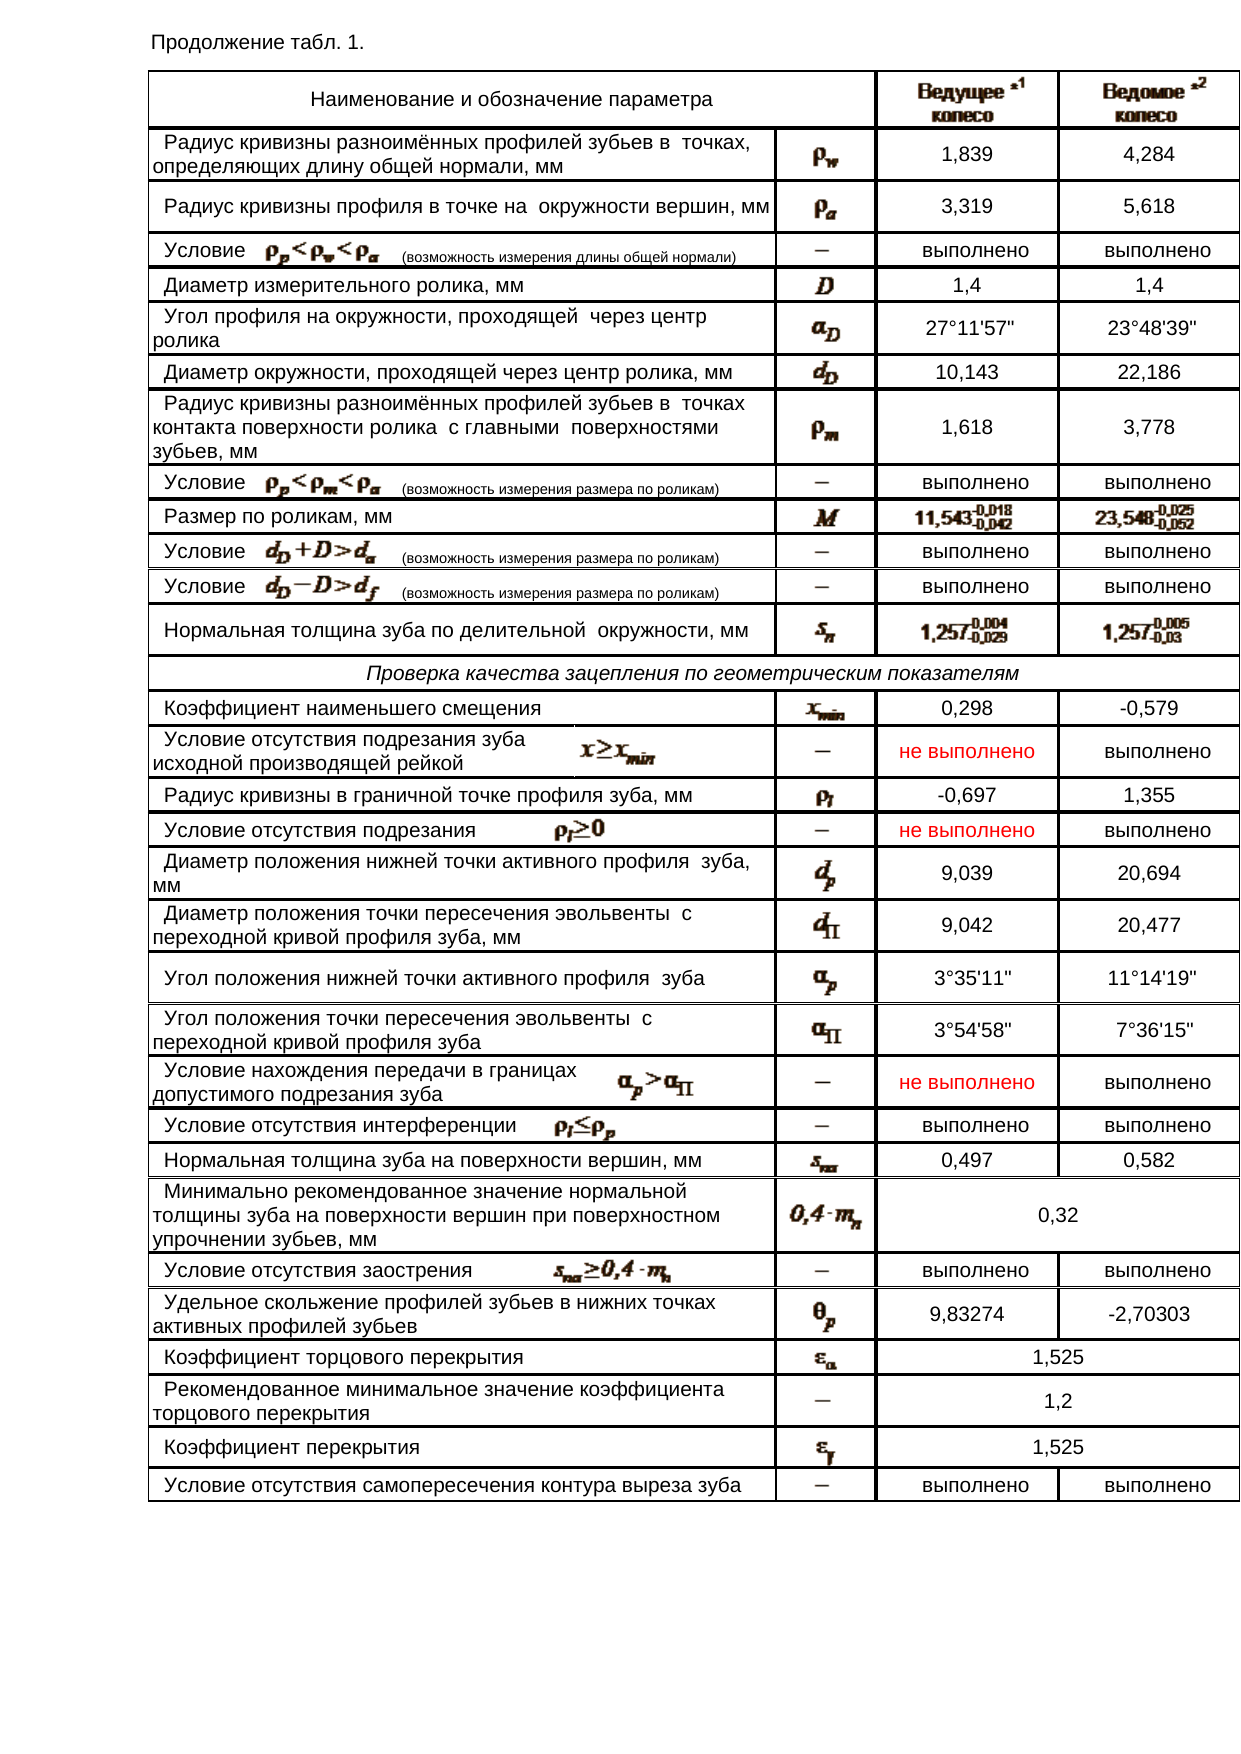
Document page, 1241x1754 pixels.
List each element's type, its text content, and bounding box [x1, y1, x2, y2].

picture [777, 1376, 870, 1425]
table_cell Условие отсутствия подрезания зуба исходной производящей рейкой [149, 727, 574, 776]
picture [549, 814, 759, 845]
picture [777, 1144, 870, 1176]
table_cell [870, 501, 874, 532]
table_cell Угол положения нижней точки активного профиля зуба [149, 953, 774, 1002]
table_cell Условие отсутствия самопересечения контура выреза зуба [149, 1469, 775, 1500]
table_cell [870, 848, 874, 898]
table_cell выполнено [1060, 1254, 1239, 1286]
table_cell [1228, 72, 1239, 126]
table_cell выполнено [878, 1469, 1057, 1500]
table_cell [870, 130, 874, 179]
table_cell 9,039 [878, 848, 1057, 898]
table_cell не выполнено [878, 727, 1057, 776]
table_cell выполнено [1060, 814, 1239, 845]
table_cell [759, 1110, 774, 1141]
table_cell выполнено [1060, 570, 1239, 602]
table_cell выполнено [1060, 1057, 1239, 1106]
picture [777, 391, 870, 463]
picture [612, 1057, 763, 1106]
table_cell Проверка качества зацепления по геометрическим показателям [149, 657, 1239, 689]
picture [777, 1110, 870, 1141]
table_cell -0,697 [878, 779, 1057, 810]
table_cell [760, 727, 774, 776]
table_cell выполнено [878, 1110, 1057, 1141]
table_cell 20,694 [1060, 848, 1239, 898]
picture [574, 726, 760, 776]
table_cell 9,042 [878, 901, 1057, 950]
table_cell выполнено [1060, 727, 1239, 776]
table_cell 5,618 [1060, 182, 1239, 231]
table_cell 1,839 [878, 130, 1057, 179]
table_cell [870, 1469, 874, 1500]
table_cell не выполнено [878, 1057, 1057, 1106]
picture [777, 1341, 870, 1373]
picture [777, 466, 870, 497]
table_cell 3,778 [1060, 391, 1239, 463]
table_cell выполнено [1060, 1110, 1239, 1141]
table_cell Размер по роликам, мм [149, 501, 774, 532]
table_cell (возможность измерения размера по роликам) [399, 466, 775, 497]
table_header Продолжение табл. 1. [148, 30, 1240, 70]
table_cell Удельное скольжение профилей зубьев в нижних точках активных профилей зубьев [149, 1289, 774, 1338]
table_cell [870, 182, 874, 231]
picture [1060, 605, 1228, 654]
table_cell [870, 466, 874, 497]
picture [777, 356, 870, 387]
table_cell [870, 1144, 874, 1176]
table_cell Радиус кривизны разноимённых профилей зубьев в точках, определяющих длину общей нормали, мм [149, 130, 774, 179]
picture [777, 727, 870, 776]
table_cell 0,582 [1060, 1144, 1239, 1176]
table_cell [870, 814, 874, 845]
table_cell Диаметр положения нижней точки активного профиля зуба, мм [149, 848, 774, 898]
picture [878, 72, 1046, 126]
table_cell Радиус кривизны разноимённых профилей зубьев в точках контакта поверхности ролика с главными поверхностями зубьев, мм [149, 391, 774, 463]
table_cell [870, 727, 874, 776]
table_cell 10,143 [878, 356, 1057, 387]
table_cell Минимально рекомендованное значение нормальной толщины зуба на поверхности вершин при поверхностном упрочнении зубьев, мм [149, 1179, 774, 1251]
table_cell Условие нахождения передачи в границах допустимого подрезания зуба [149, 1057, 612, 1106]
table_cell выполнено [1060, 1469, 1239, 1500]
table_cell [870, 901, 874, 950]
table_cell Нормальная толщина зуба на поверхности вершин, мм [149, 1144, 774, 1176]
table_cell Радиус кривизны профиля в точке на окружности вершин, мм [149, 182, 774, 231]
table_cell 1,4 [878, 269, 1057, 300]
table_cell [870, 1254, 874, 1286]
table_cell [870, 605, 874, 654]
table_cell [870, 1428, 874, 1466]
picture [777, 130, 870, 179]
table_cell [870, 1376, 874, 1425]
table_cell 1,4 [1060, 269, 1239, 300]
table_cell выполнено [878, 535, 1057, 567]
table_cell Наименование и обозначение параметра [149, 72, 874, 126]
table_cell 3°54'58" [878, 1005, 1057, 1054]
table_cell (возможность измерения размера по роликам) [399, 535, 775, 567]
table_cell 1,2 [878, 1376, 1239, 1425]
table_cell 27°11'57" [878, 303, 1057, 353]
table_cell Коэффициент наименьшего смещения [149, 692, 774, 724]
table_cell [870, 1341, 874, 1373]
table_cell (возможность измерения длины общей нормали) [399, 234, 775, 265]
table_cell выполнено [878, 570, 1057, 602]
table_cell (возможность измерения размера по роликам) [399, 570, 775, 602]
table_cell Диаметр измерительного ролика, мм [149, 269, 774, 300]
table_cell 0,32 [878, 1179, 1239, 1251]
table_cell [1046, 72, 1057, 126]
table_cell Диаметр положения точки пересечения эвольвенты с переходной кривой профиля зуба, мм [149, 901, 774, 950]
table_cell 1,525 [878, 1341, 1239, 1373]
table_cell [1046, 605, 1057, 654]
picture [878, 605, 1046, 654]
table_cell выполнено [878, 234, 1057, 265]
table_cell 3°35'11" [878, 953, 1057, 1002]
picture [777, 1469, 870, 1500]
table_cell выполнено [878, 466, 1057, 497]
table_cell -0,579 [1060, 692, 1239, 724]
table_cell Угол профиля на окружности, проходящей через центр ролика [149, 303, 774, 353]
table_cell [870, 779, 874, 810]
table_cell [870, 356, 874, 387]
picture [777, 1057, 870, 1106]
picture [777, 570, 870, 602]
picture [777, 303, 870, 353]
table_cell [870, 535, 874, 567]
table_cell 23°48'39" [1060, 303, 1239, 353]
table_cell [1228, 605, 1239, 654]
table_cell [1046, 501, 1057, 532]
picture [777, 1428, 870, 1466]
table_cell [870, 1005, 874, 1054]
picture [260, 466, 389, 497]
table_cell 4,284 [1060, 130, 1239, 179]
table_cell [1228, 501, 1239, 532]
table_cell Условие отсутствия подрезания [149, 814, 549, 845]
table_cell [763, 1057, 774, 1106]
picture [260, 234, 389, 265]
table_cell [870, 1057, 874, 1106]
table_cell 9,83274 [878, 1289, 1057, 1338]
table_cell Рекомендованное минимальное значение коэффициента торцового перекрытия [149, 1376, 774, 1425]
table_cell Условие [149, 466, 260, 497]
picture [1060, 72, 1228, 126]
table_cell [870, 1110, 874, 1141]
table_cell Условие [149, 535, 260, 567]
table_cell [389, 234, 399, 265]
table_cell Условие отсутствия интерференции [149, 1110, 549, 1141]
table_cell 0,298 [878, 692, 1057, 724]
picture [777, 1005, 870, 1054]
picture [777, 1179, 870, 1251]
table_cell Условие отсутствия заострения [149, 1254, 549, 1286]
picture [777, 501, 870, 532]
table_cell выполнено [1060, 234, 1239, 265]
picture [260, 570, 389, 602]
table_cell [870, 953, 874, 1002]
table_cell [389, 570, 399, 602]
picture [777, 692, 870, 724]
table_cell не выполнено [878, 814, 1057, 845]
table_cell выполнено [878, 1254, 1057, 1286]
table_cell Диаметр окружности, проходящей через центр ролика, мм [149, 356, 774, 387]
table_cell [870, 234, 874, 265]
table_cell 1,618 [878, 391, 1057, 463]
table_cell Нормальная толщина зуба по делительной окружности, мм [149, 605, 774, 654]
table_cell -2,70303 [1060, 1289, 1239, 1338]
table_cell [870, 303, 874, 353]
table_cell [389, 535, 399, 567]
picture [777, 848, 870, 898]
table_cell 1,525 [878, 1428, 1239, 1466]
picture [777, 1254, 870, 1286]
table_cell 20,477 [1060, 901, 1239, 950]
table_cell [870, 1179, 874, 1251]
table_cell [870, 269, 874, 300]
picture [777, 234, 870, 265]
picture [777, 535, 870, 567]
table_cell Коэффициент перекрытия [149, 1428, 774, 1466]
table_cell [870, 692, 874, 724]
picture [777, 953, 870, 1002]
picture [878, 501, 1046, 532]
picture [777, 605, 870, 654]
picture [777, 269, 870, 300]
table_cell [870, 1289, 874, 1338]
picture [777, 182, 870, 231]
table_cell выполнено [1060, 535, 1239, 567]
table_cell 0,497 [878, 1144, 1057, 1176]
picture [777, 814, 870, 845]
table_cell Коэффициент торцового перекрытия [149, 1341, 774, 1373]
picture [777, 901, 870, 950]
table_cell [870, 570, 874, 602]
picture [549, 1110, 759, 1141]
table_cell [389, 466, 399, 497]
table_cell 7°36'15" [1060, 1005, 1239, 1054]
table_cell Условие [149, 234, 260, 265]
table_cell [759, 814, 774, 845]
table_cell [759, 1254, 774, 1286]
picture [260, 535, 389, 567]
table_cell 11°14'19" [1060, 953, 1239, 1002]
table_cell 3,319 [878, 182, 1057, 231]
picture [777, 779, 870, 810]
picture [1060, 501, 1228, 532]
table_cell [870, 391, 874, 463]
table_cell Угол положения точки пересечения эвольвенты с переходной кривой профиля зуба [149, 1005, 774, 1054]
picture [777, 1289, 870, 1338]
picture [549, 1254, 759, 1286]
table_cell выполнено [1060, 466, 1239, 497]
table_cell 22,186 [1060, 356, 1239, 387]
table_cell 1,355 [1060, 779, 1239, 810]
table_cell Условие [149, 570, 260, 602]
table_cell Радиус кривизны в граничной точке профиля зуба, мм [149, 779, 774, 810]
